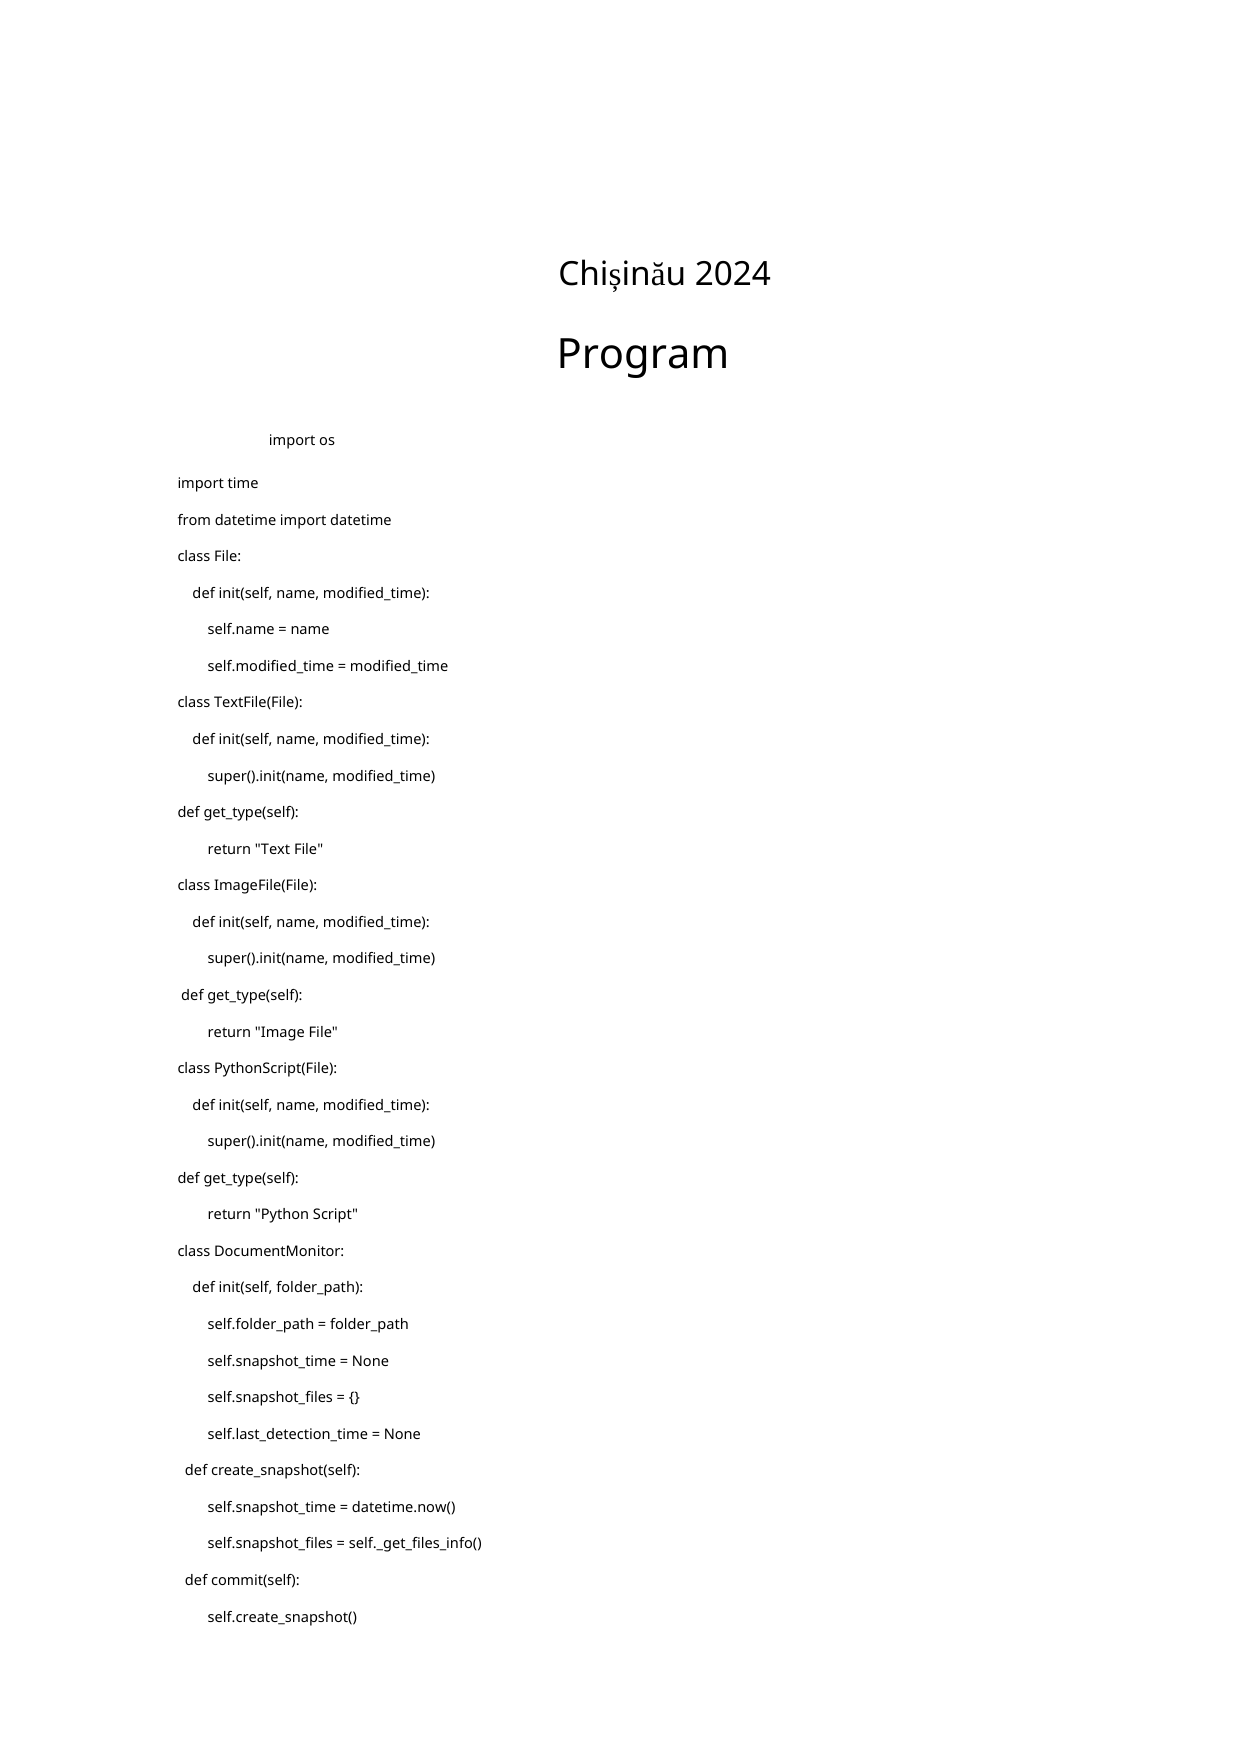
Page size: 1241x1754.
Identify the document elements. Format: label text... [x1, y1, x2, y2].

text def commit(self): [177, 1570, 1152, 1590]
text import time [177, 473, 1152, 493]
text self.snapshot_files = self._get_files_info() [177, 1533, 1152, 1553]
text def get_type(self): [177, 802, 1152, 822]
text def init(self, folder_path): [177, 1277, 1152, 1297]
text self.create_snapshot() [177, 1606, 1152, 1626]
text self.snapshot_time = None [177, 1350, 1152, 1370]
text def init(self, name, modified_time): [177, 1094, 1152, 1114]
text import os [177, 405, 1152, 456]
text Chișinău 2024 [177, 249, 1152, 295]
text self.last_detection_time = None [177, 1423, 1152, 1443]
text self.folder_path = folder_path [177, 1314, 1152, 1334]
text class TextFile(File): [177, 692, 1152, 712]
text return "Python Script" [177, 1204, 1152, 1224]
text super().init(name, modified_time) [177, 1131, 1152, 1151]
text from datetime import datetime [177, 509, 1152, 529]
text class File: [177, 546, 1152, 566]
text Program [177, 315, 1152, 383]
text self.modified_time = modified_time [177, 656, 1152, 676]
text self.name = name [177, 619, 1152, 639]
text return "Text File" [177, 838, 1152, 858]
text class DocumentMonitor: [177, 1241, 1152, 1261]
text self.snapshot_time = datetime.now() [177, 1497, 1152, 1517]
text def init(self, name, modified_time): [177, 729, 1152, 749]
text self.snapshot_files = {} [177, 1387, 1152, 1407]
text def get_type(self): [177, 985, 1152, 1005]
text def get_type(self): [177, 1168, 1152, 1187]
text class ImageFile(File): [177, 875, 1152, 895]
text def init(self, name, modified_time): [177, 583, 1152, 602]
text def create_snapshot(self): [177, 1460, 1152, 1480]
text def init(self, name, modified_time): [177, 912, 1152, 932]
text return "Image File" [177, 1021, 1152, 1041]
text super().init(name, modified_time) [177, 948, 1152, 968]
text super().init(name, modified_time) [177, 765, 1152, 785]
text class PythonScript(File): [177, 1058, 1152, 1078]
